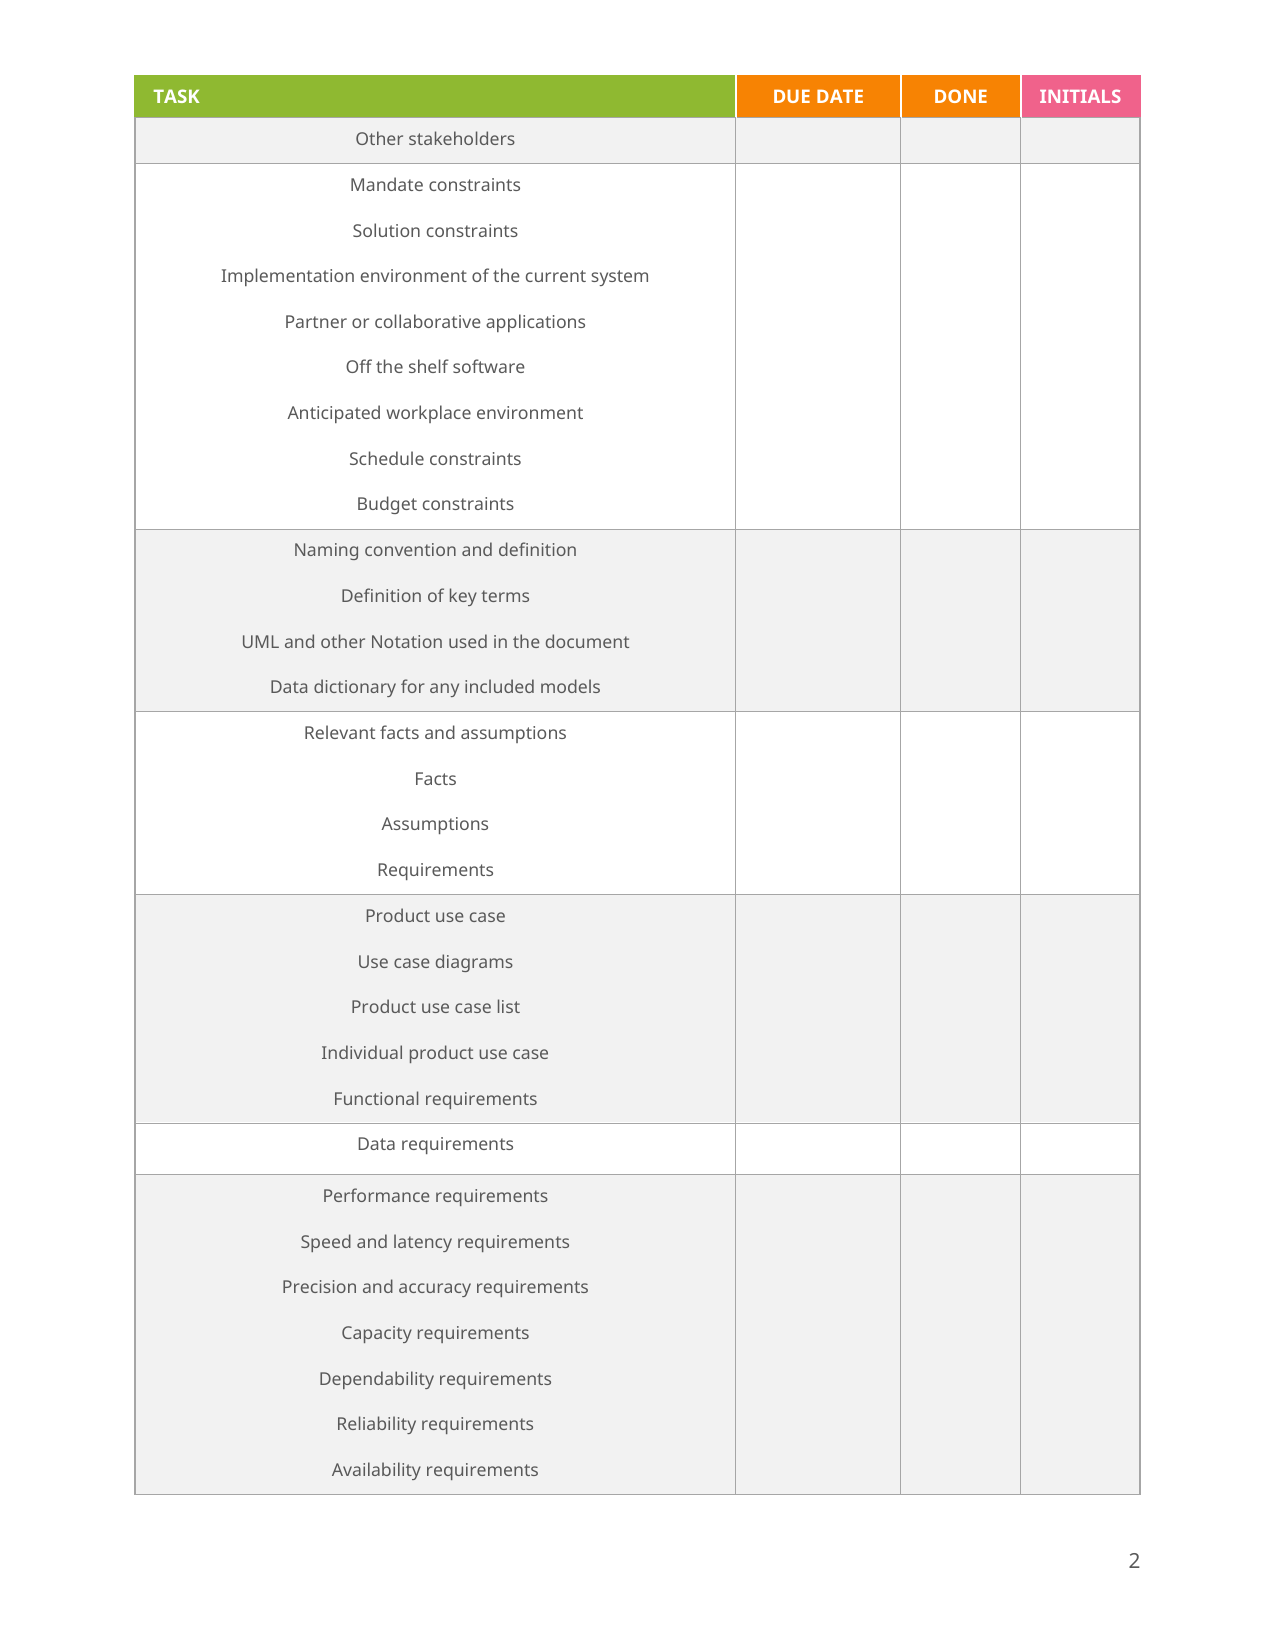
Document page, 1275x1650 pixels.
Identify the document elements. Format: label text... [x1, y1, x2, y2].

table_cell [1021, 1175, 1139, 1494]
table_cell [736, 895, 900, 1122]
table_cell Product use case Use case diagrams Product use case list Individual product use case Functional requirements [136, 895, 735, 1122]
table_cell [736, 1175, 900, 1494]
table_cell [1021, 530, 1139, 711]
table_header Done [902, 75, 1020, 117]
table_cell [1021, 164, 1139, 528]
table_cell [901, 530, 1020, 711]
table_cell Performance requirements Speed and latency requirements Precision and accuracy requirements Capacity requirements Dependability requirements Reliability requirements Availability requirements [136, 1175, 735, 1494]
table_cell Data requirements [136, 1124, 735, 1174]
table_cell [901, 895, 1020, 1122]
table_cell [736, 712, 900, 894]
table_cell [901, 1124, 1020, 1174]
table_cell Mandate constraints Solution constraints Implementation environment of the current system Partner or collaborative applications Off the shelf software Anticipated workplace environment Schedule constraints Budget constraints [136, 164, 735, 528]
table_cell [736, 118, 900, 163]
table_cell Other stakeholders [136, 118, 735, 163]
table_cell [736, 530, 900, 711]
table_cell [736, 1124, 900, 1174]
table_header Due Date [737, 75, 900, 117]
table_cell Relevant facts and assumptions Facts Assumptions Requirements [136, 712, 735, 894]
table_cell [736, 164, 900, 528]
table_cell [1021, 895, 1139, 1122]
table_cell [1021, 1124, 1139, 1174]
table_cell [901, 712, 1020, 894]
table_header Initials [1022, 75, 1139, 117]
table_cell [901, 164, 1020, 528]
table_header Task [136, 75, 735, 117]
table_cell [1021, 118, 1139, 163]
table_cell Naming convention and definition Definition of key terms UML and other Notation used in the document Data dictionary for any included models [136, 530, 735, 711]
table_cell [901, 1175, 1020, 1494]
table_cell [901, 118, 1020, 163]
table_cell [1021, 712, 1139, 894]
